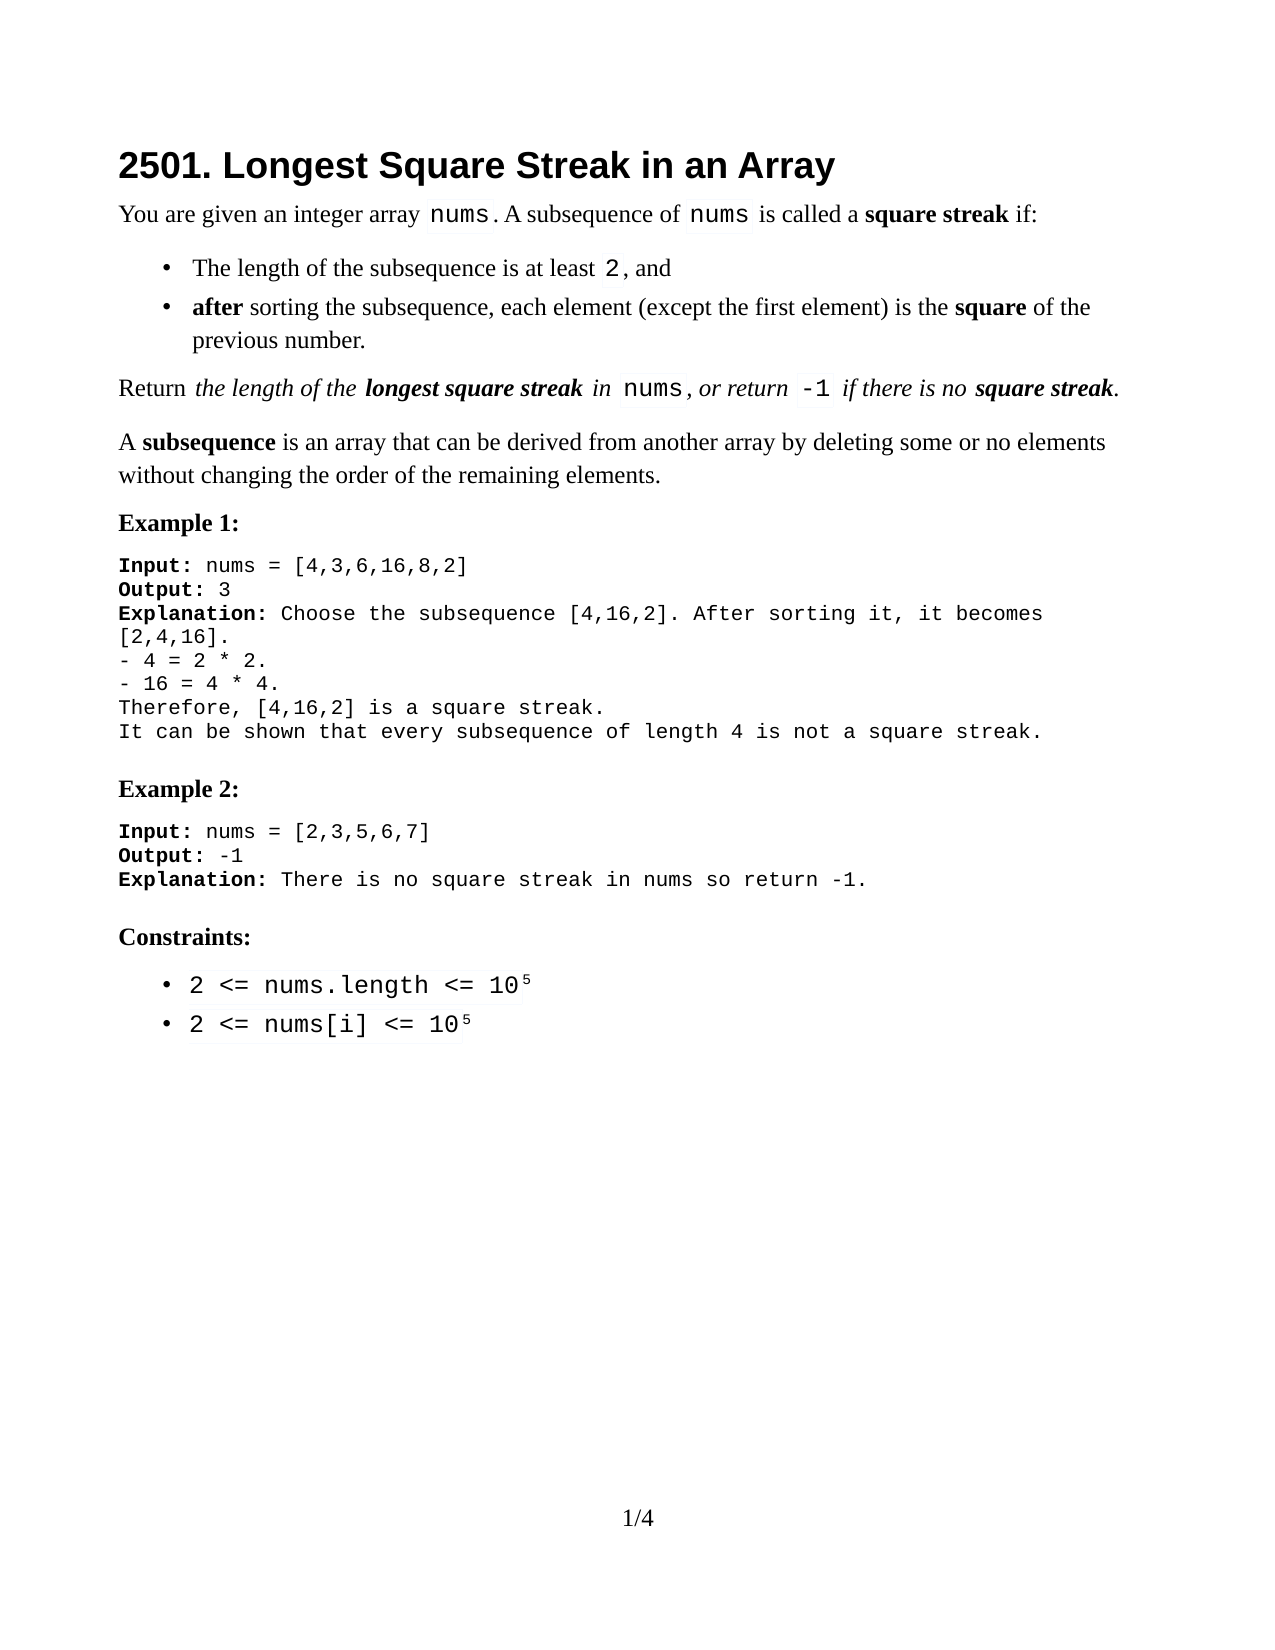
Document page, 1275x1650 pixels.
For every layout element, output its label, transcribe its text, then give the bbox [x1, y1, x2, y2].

text is called a square streak if: [753, 199, 1157, 233]
text Output: -1 [118, 845, 1157, 869]
text . A subsequence of [494, 199, 686, 233]
text Input: nums = [4,3,6,16,8,2] [118, 555, 1157, 579]
text Return the length of the longest square streak in [118, 373, 620, 407]
text nums [428, 200, 493, 233]
text It can be shown that every subsequence of length 4 is not a square streak. [118, 721, 1157, 744]
list 2 <= nums[i] <= 105 [162, 1009, 462, 1043]
text - 16 = 4 * 4. [118, 673, 1157, 697]
text Explanation: There is no square streak in nums so return -1. [118, 869, 1157, 892]
text if there is no square streak. [834, 373, 1157, 407]
subtitle 2501. Longest Square Streak in an Array [118, 143, 1157, 186]
text You are given an integer array [118, 199, 427, 233]
text Input: nums = [2,3,5,6,7] [118, 821, 1157, 845]
list The length of the subsequence is at least 2, and [162, 253, 602, 287]
text Constraints: [118, 922, 1157, 951]
list The length of the subsequence is at least 2, and [624, 253, 1157, 287]
list 2 <= nums.length <= 105 [162, 969, 522, 1004]
text nums [621, 374, 686, 407]
text - 4 = 2 * 2. [118, 650, 1157, 673]
text Explanation: Choose the subsequence [4,16,2]. After sorting it, it becomes [2,4,16]. [118, 602, 1157, 650]
text Therefore, [4,16,2] is a square streak. [118, 697, 1157, 721]
text -1 [798, 374, 833, 407]
list 2 <= nums.length <= 105 [523, 969, 1157, 1004]
text A subsequence is an array that can be derived from another array by deleting some or no elements without changing the order of the remaining elements. [118, 427, 1157, 489]
list after sorting the subsequence, each element (except the first element) is the square of the previous number. [162, 292, 1157, 354]
text nums [687, 200, 752, 233]
text , or return [687, 373, 797, 407]
text Example 1: [118, 508, 1157, 536]
text Output: 3 [118, 579, 1157, 602]
list 2 <= nums[i] <= 105 [463, 1009, 1157, 1043]
text Example 2: [118, 774, 1157, 803]
